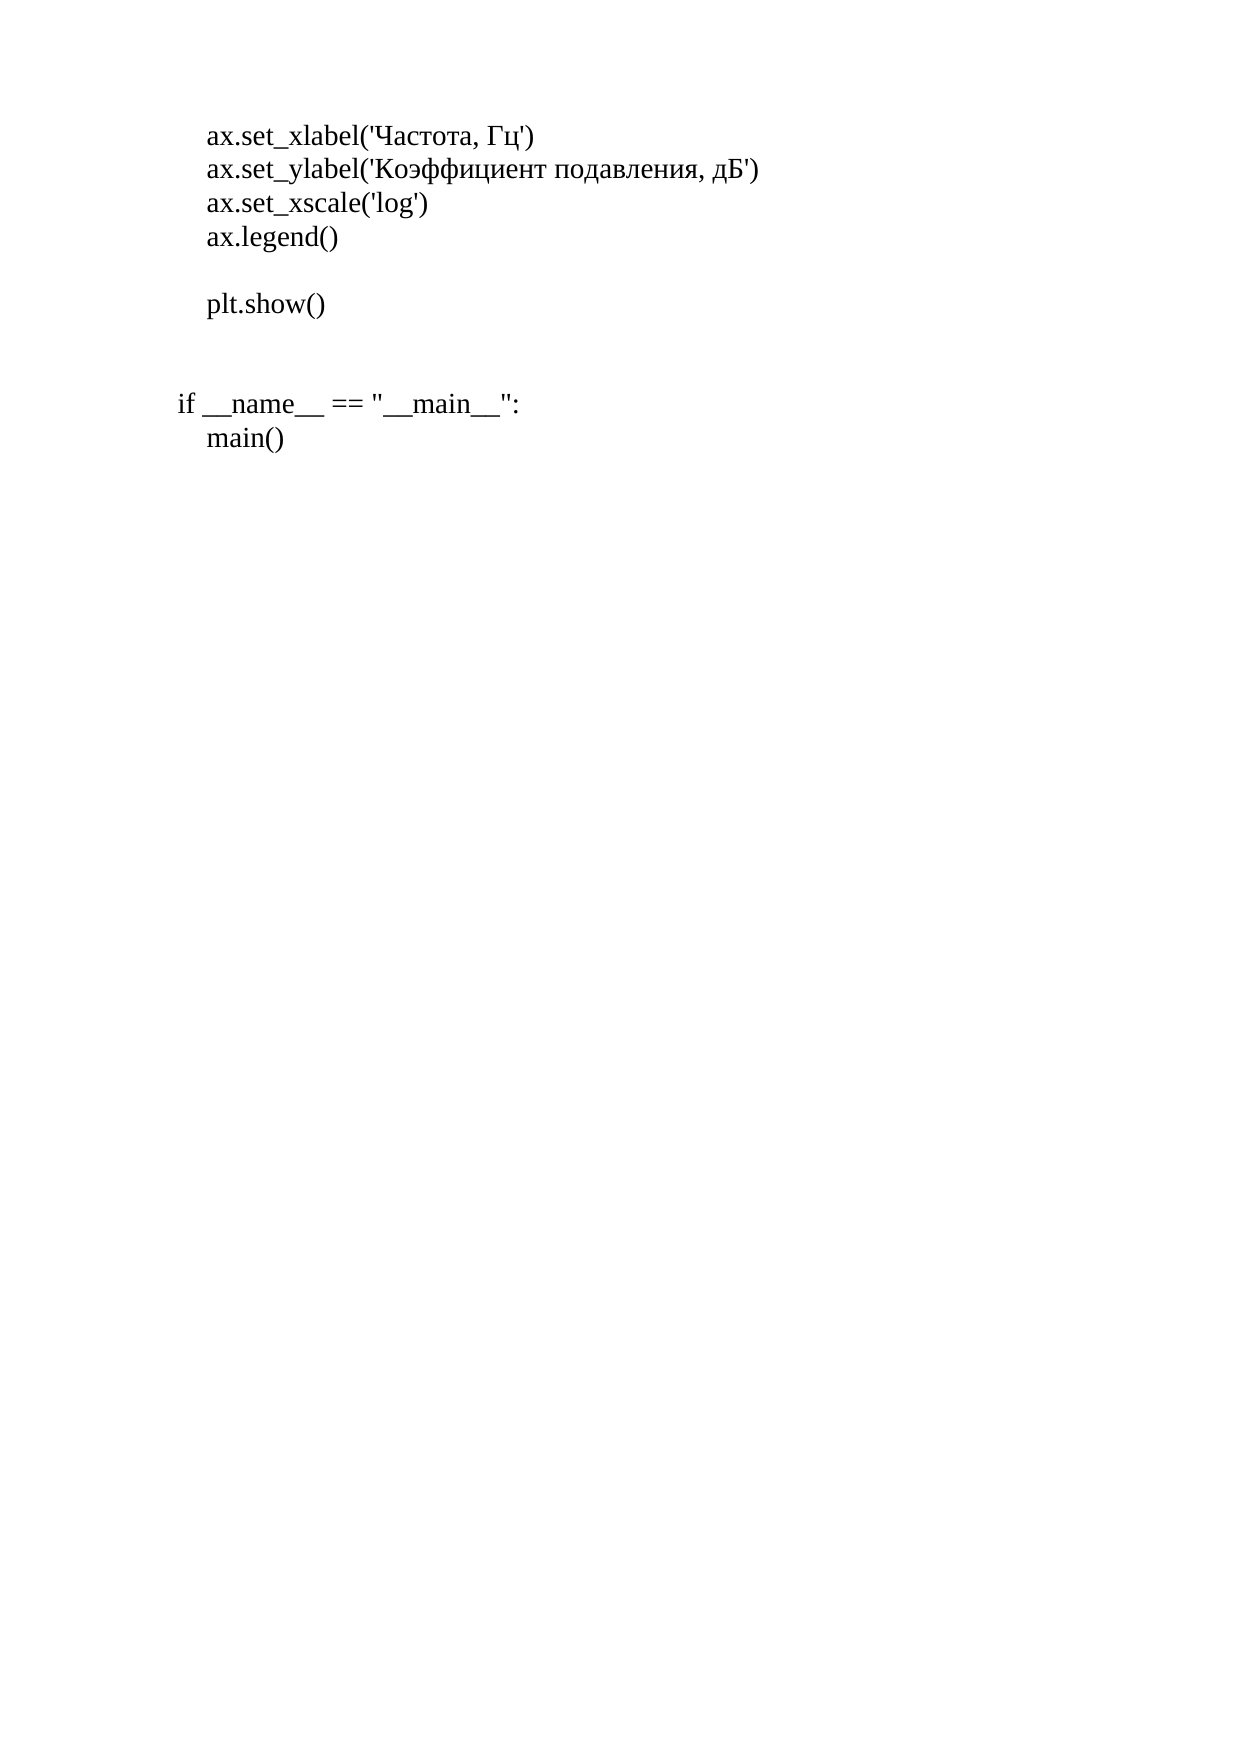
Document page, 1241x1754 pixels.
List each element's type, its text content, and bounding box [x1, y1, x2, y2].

text ax.set_ylabel('Коэффициент подавления, дБ') [177, 152, 1181, 185]
text ax.legend() [177, 219, 1181, 252]
text ax.set_xscale('log') [177, 185, 1181, 219]
text ax.set_xlabel('Частота, Гц') [177, 118, 1181, 152]
text main() [177, 420, 1181, 453]
text if __name__ == "__main__": [177, 386, 1181, 420]
text plt.show() [177, 286, 1181, 319]
